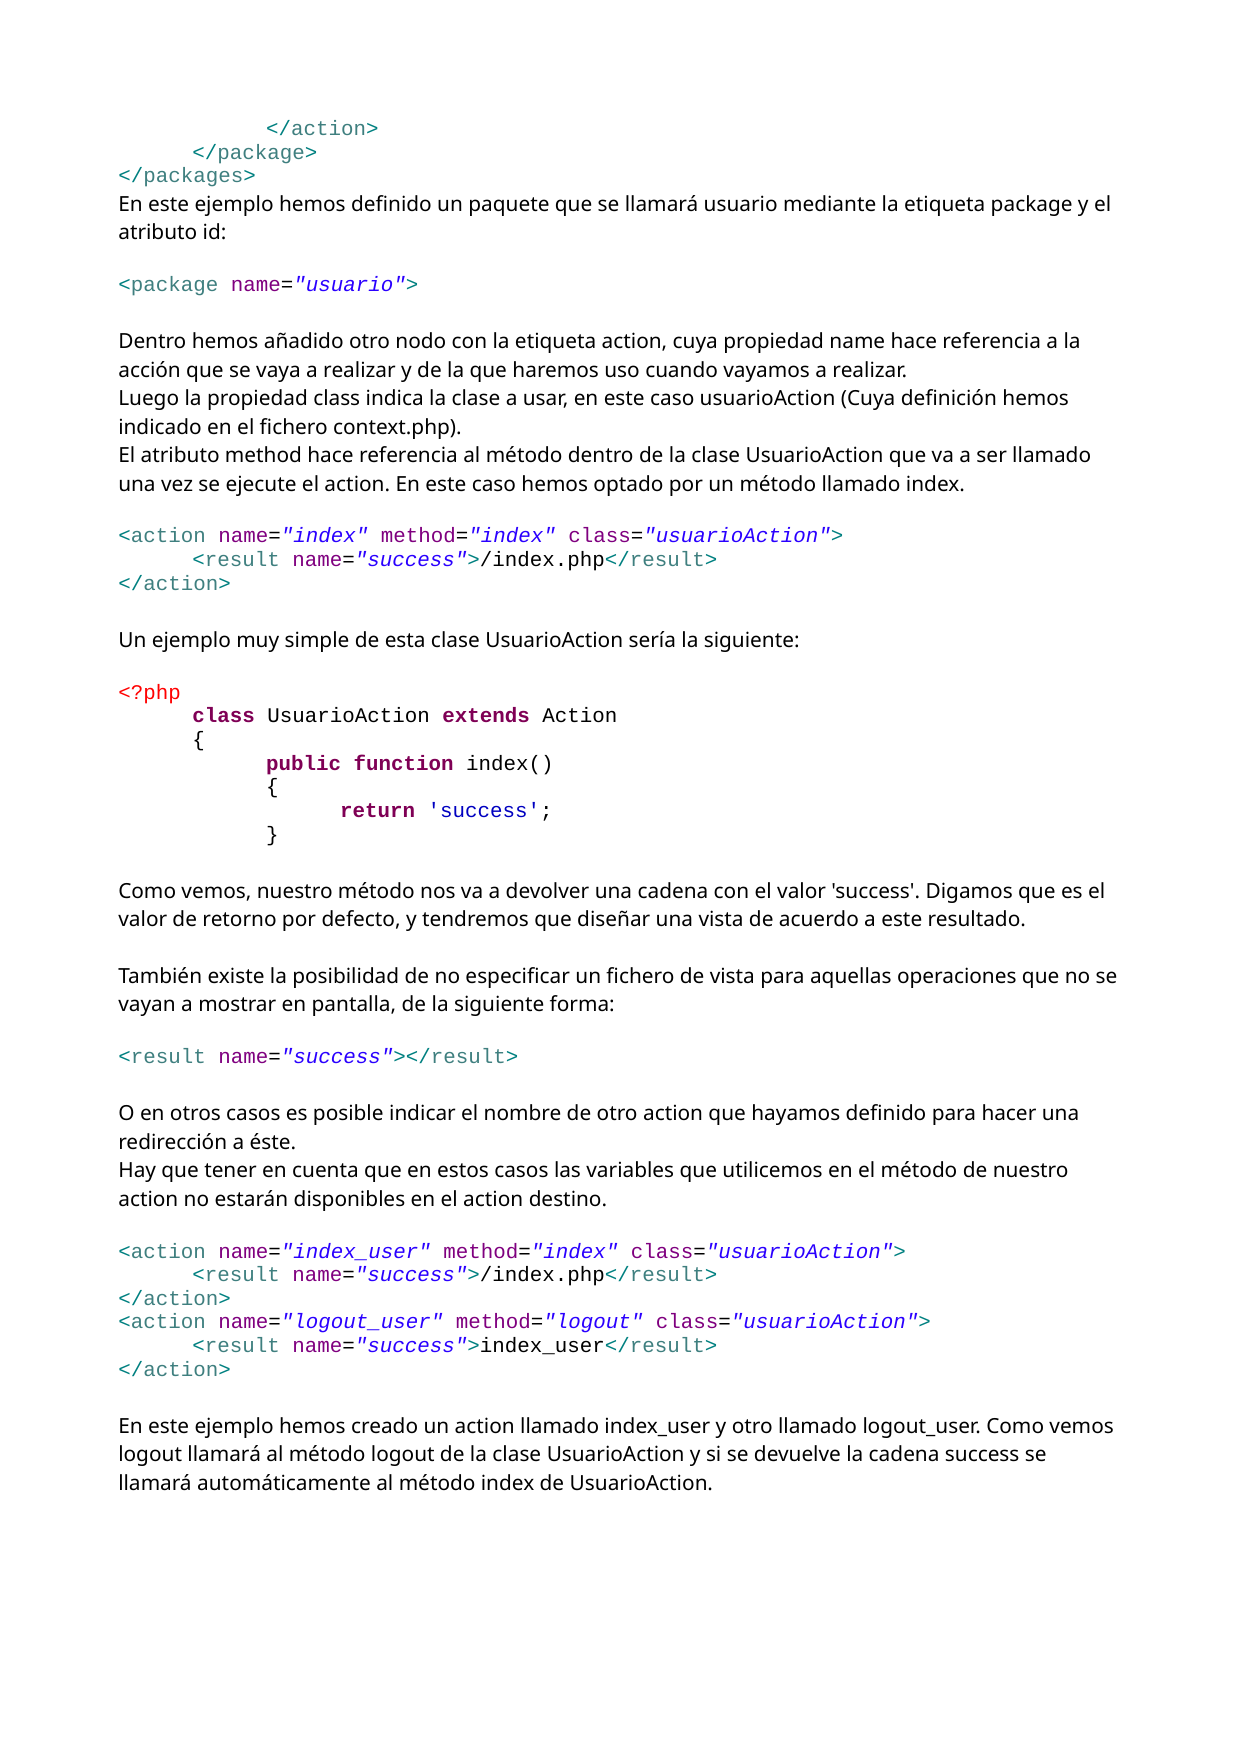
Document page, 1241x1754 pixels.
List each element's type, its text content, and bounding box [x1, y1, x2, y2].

text class UsuarioAction extends Action [118, 705, 1122, 729]
text En este ejemplo hemos creado un action llamado index_user y otro llamado logout_user. Como vemos logout llamará al método logout de la clase UsuarioAction y si se devuelve la cadena success se llamará automáticamente al método index de UsuarioAction. [118, 1411, 1122, 1496]
text El atributo method hace referencia al método dentro de la clase UsuarioAction que va a ser llamado una vez se ejecute el action. En este caso hemos optado por un método llamado index. [118, 440, 1122, 497]
text También existe la posibilidad de no especificar un fichero de vista para aquellas operaciones que no se vayan a mostrar en pantalla, de la siguiente forma: [118, 961, 1122, 1018]
text public function index() [118, 753, 1122, 776]
text Un ejemplo muy simple de esta clase UsuarioAction sería la siguiente: [118, 625, 1122, 653]
text <result name="success">/index.php</result> [118, 549, 1122, 573]
text Luego la propiedad class indica la clase a usar, en este caso usuarioAction (Cuya definición hemos indicado en el fichero context.php). [118, 383, 1122, 440]
text <action name="index_user" method="index" class="usuarioAction"> [118, 1241, 1122, 1264]
text </action> [118, 118, 1122, 142]
text </action> [118, 573, 1122, 596]
text En este ejemplo hemos definido un paquete que se llamará usuario mediante la etiqueta package y el atributo id: [118, 189, 1122, 246]
text <package name="usuario"> [118, 274, 1122, 298]
text { [118, 776, 1122, 800]
text return 'success'; [118, 800, 1122, 824]
text <?php [118, 682, 1122, 705]
text { [118, 729, 1122, 753]
text } [118, 824, 1122, 847]
text Como vemos, nuestro método nos va a devolver una cadena con el valor 'success'. Digamos que es el valor de retorno por defecto, y tendremos que diseñar una vista de acuerdo a este resultado. [118, 876, 1122, 933]
text <action name="index" method="index" class="usuarioAction"> [118, 526, 1122, 549]
text <action name="logout_user" method="logout" class="usuarioAction"> [118, 1312, 1122, 1335]
text </packages> [118, 165, 1122, 189]
text </action> [118, 1288, 1122, 1312]
text <result name="success">index_user</result> [118, 1335, 1122, 1359]
text <result name="success">/index.php</result> [118, 1264, 1122, 1288]
text Hay que tener en cuenta que en estos casos las variables que utilicemos en el método de nuestro action no estarán disponibles en el action destino. [118, 1155, 1122, 1212]
text <result name="success"></result> [118, 1046, 1122, 1070]
text Dentro hemos añadido otro nodo con la etiqueta action, cuya propiedad name hace referencia a la acción que se vaya a realizar y de la que haremos uso cuando vayamos a realizar. [118, 326, 1122, 383]
text O en otros casos es posible indicar el nombre de otro action que hayamos definido para hacer una redirección a éste. [118, 1098, 1122, 1155]
text </package> [118, 142, 1122, 165]
text </action> [118, 1359, 1122, 1382]
